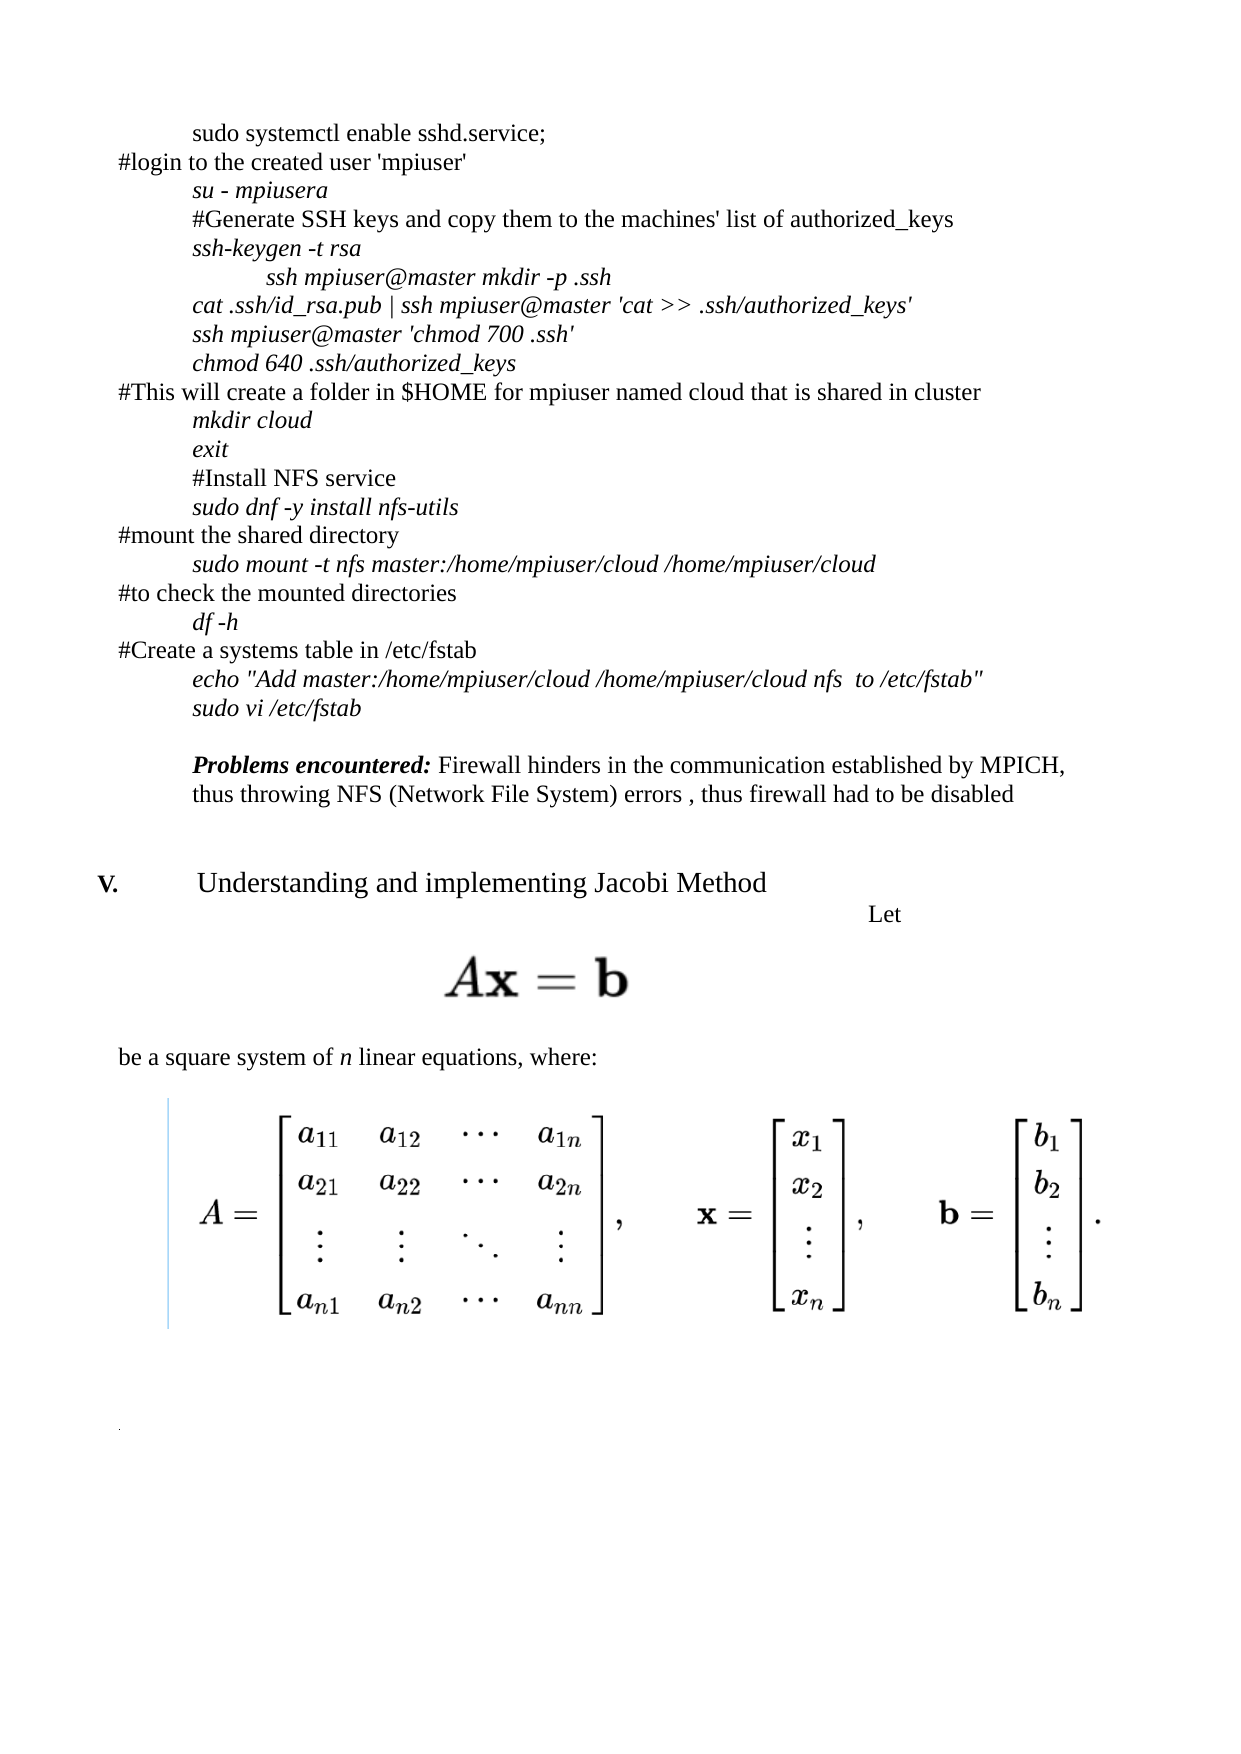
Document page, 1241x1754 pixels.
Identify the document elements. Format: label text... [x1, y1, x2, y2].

picture [345, 925, 543, 966]
text ssh-keygen -t rsa [118, 233, 1122, 262]
text sudo vi /etc/fstab [118, 693, 1122, 722]
text #to check the mounted directories [118, 578, 1122, 607]
text #Create a systems table in /etc/fstab [118, 636, 1122, 664]
text sudo systemctl enable sshd.service; [118, 118, 1122, 147]
text #Generate SSH keys and copy them to the machines' list of authorized_keys [118, 204, 1122, 233]
text #This will create a folder in $HOME for mpiuser named cloud that is shared in cluster [118, 377, 1122, 406]
text #Install NFS service [118, 463, 1122, 492]
text su - mpiusera [118, 176, 1122, 204]
picture [167, 1098, 1166, 1316]
text Let [118, 899, 1122, 928]
text chmod 640 .ssh/authorized_keys [118, 348, 1122, 377]
text cat .ssh/id_rsa.pub | ssh mpiuser@master 'cat >> .ssh/authorized_keys' [118, 291, 1122, 319]
text Problems encountered: Firewall hinders in the communication established by MPICH, [118, 751, 1122, 779]
text mkdir cloud [118, 406, 1122, 434]
subtitle Understanding and implementing Jacobi Method [118, 866, 1122, 899]
text echo "Add master:/home/mpiuser/cloud /home/mpiuser/cloud nfs to /etc/fstab" [118, 664, 1122, 693]
text #login to the created user 'mpiuser' [118, 147, 1122, 176]
text ssh mpiuser@master mkdir -p .ssh [118, 262, 1122, 291]
text be a square system of n linear equations, where: [118, 1042, 1122, 1071]
text exit [118, 434, 1122, 463]
text ssh mpiuser@master 'chmod 700 .ssh' [118, 319, 1122, 348]
text sudo dnf -y install nfs-utils [118, 492, 1122, 521]
text df -h [118, 607, 1122, 636]
text #mount the shared directory [118, 521, 1122, 549]
text sudo mount -t nfs master:/home/mpiuser/cloud /home/mpiuser/cloud [118, 549, 1122, 578]
text thus throwing NFS (Network File System) errors , thus firewall had to be disabled [118, 779, 1122, 808]
